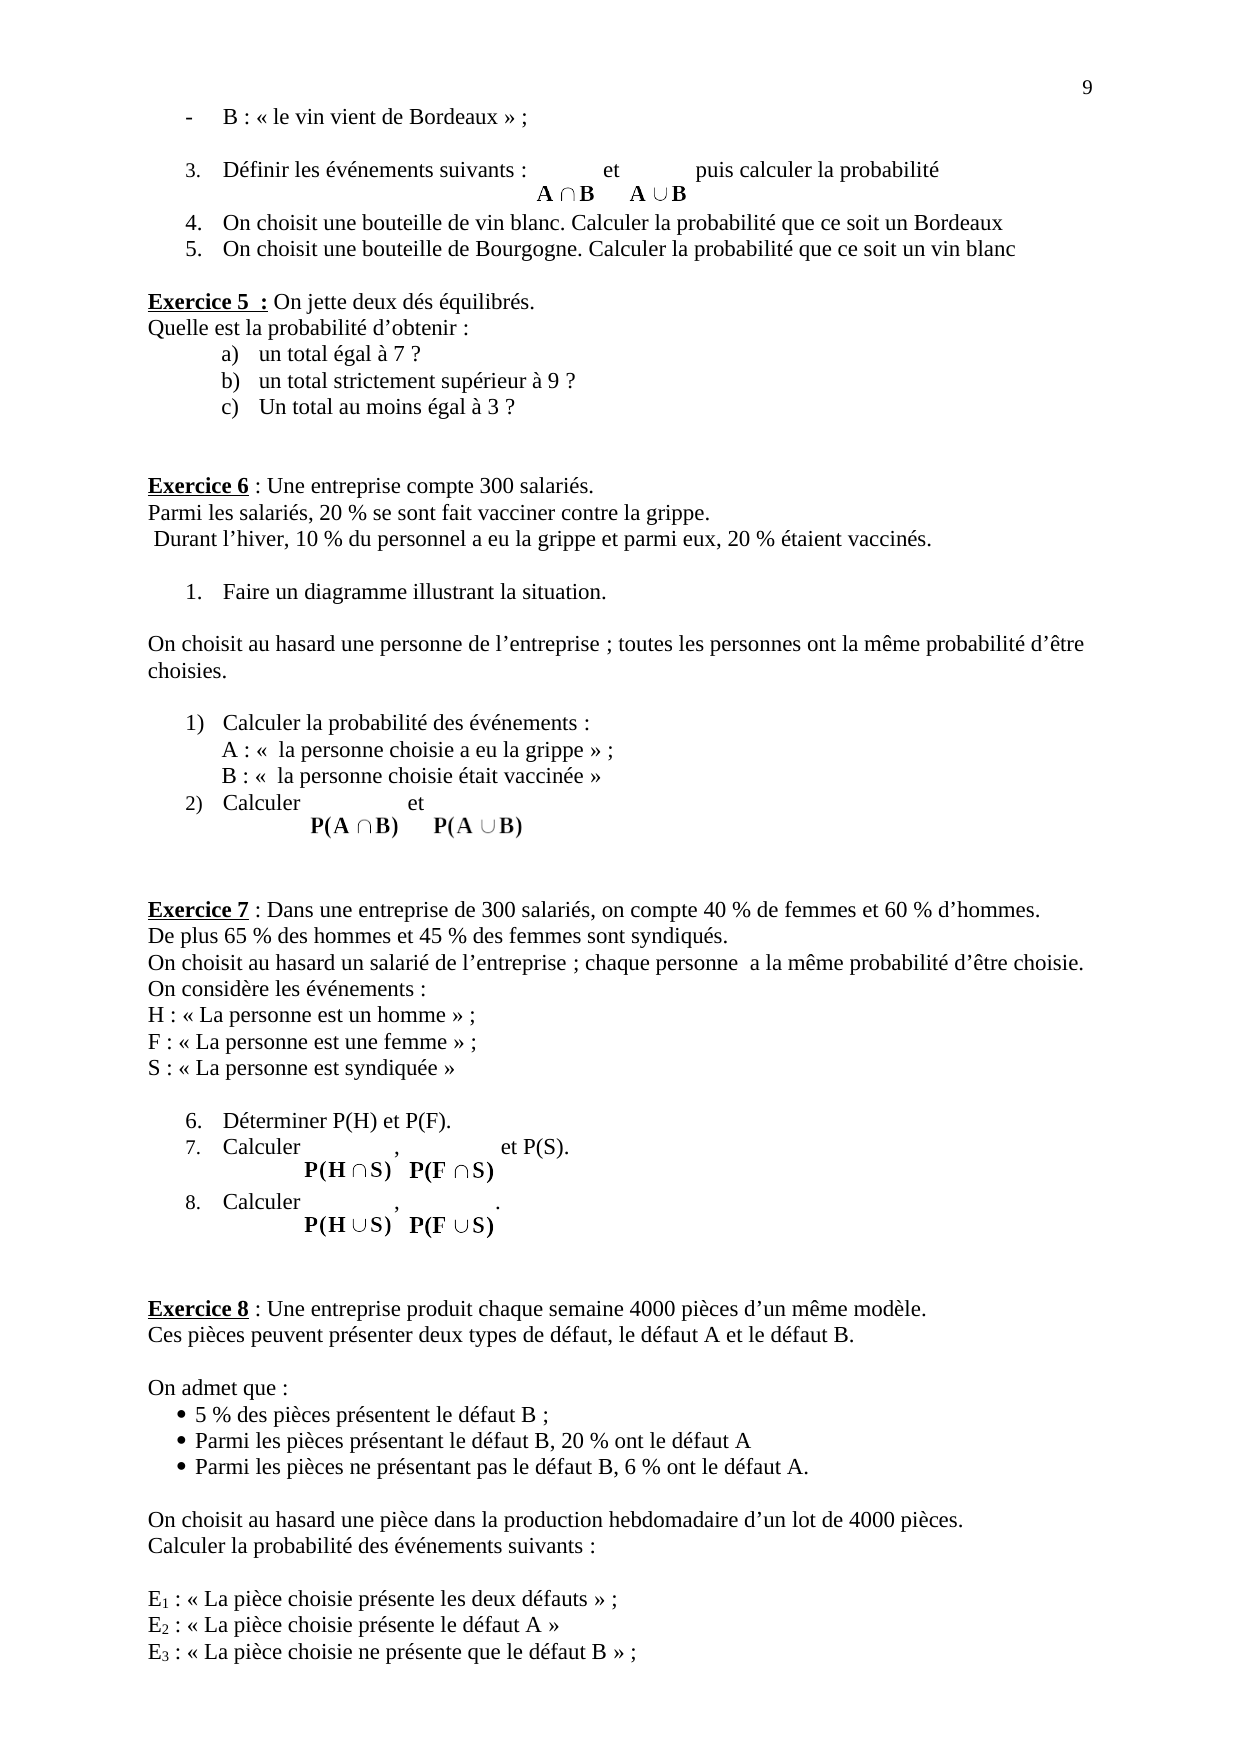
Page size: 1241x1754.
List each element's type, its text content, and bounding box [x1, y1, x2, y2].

text Calculer la probabilité des événements suivants : [148, 1532, 1093, 1559]
list Calculer la probabilité des événements : [185, 709, 1093, 736]
text Quelle est la probabilité d’obtenir : [148, 314, 1093, 341]
text E3 : « La pièce choisie ne présente que le défaut B » ; [148, 1638, 1093, 1664]
list Faire un diagramme illustrant la situation. [185, 578, 1093, 604]
text Exercice 6 : Une entreprise compte 300 salariés. [148, 472, 1093, 499]
list B : « le vin vient de Bordeaux » ; [185, 103, 1093, 130]
text De plus 65 % des hommes et 45 % des femmes sont syndiqués. [148, 922, 1093, 949]
list Parmi les pièces présentant le défaut B, 20 % ont le défaut A [177, 1427, 1093, 1453]
text A : « la personne choisie a eu la grippe » ; [185, 736, 1093, 762]
text Exercice 7 : Dans une entreprise de 300 salariés, on compte 40 % de femmes et 60 % d’hommes. [148, 896, 1093, 922]
text S : « La personne est syndiquée » [148, 1054, 1093, 1080]
list Parmi les pièces ne présentant pas le défaut B, 6 % ont le défaut A. [177, 1453, 1093, 1480]
list Définir les événements suivants : et puis calculer la probabilité [185, 156, 1093, 209]
list un total égal à 7 ? [221, 341, 1093, 367]
text Ces pièces peuvent présenter deux types de défaut, le défaut A et le défaut B. [148, 1322, 1093, 1348]
text On admet que : [148, 1374, 1093, 1401]
list Calculer et [185, 788, 1093, 843]
list Déterminer P(H) et P(F). [185, 1107, 1093, 1133]
list Un total au moins égal à 3 ? [221, 393, 1093, 419]
list On choisit une bouteille de Bourgogne. Calculer la probabilité que ce soit un vin blanc [185, 235, 1093, 261]
text On considère les événements : [148, 975, 1093, 1001]
list Calculer, et P(S). [185, 1133, 1093, 1188]
text Exercice 8 : Une entreprise produit chaque semaine 4000 pièces d’un même modèle. [148, 1295, 1093, 1322]
text E1 : « La pièce choisie présente les deux défauts » ; [148, 1585, 1093, 1611]
list 5 % des pièces présentent le défaut B ; [177, 1401, 1093, 1427]
text On choisit au hasard une pièce dans la production hebdomadaire d’un lot de 4000 pièces. [148, 1506, 1093, 1532]
list un total strictement supérieur à 9 ? [221, 367, 1093, 393]
text B : « la personne choisie était vaccinée » [185, 762, 1093, 788]
text Durant l’hiver, 10 % du personnel a eu la grippe et parmi eux, 20 % étaient vaccinés. [148, 525, 1093, 551]
text E2 : « La pièce choisie présente le défaut A » [148, 1611, 1093, 1638]
text Parmi les salariés, 20 % se sont fait vacciner contre la grippe. [148, 499, 1093, 525]
text H : « La personne est un homme » ; [148, 1001, 1093, 1028]
text On choisit au hasard un salarié de l’entreprise ; chaque personne a la même probabilité d’être choisie. [148, 949, 1093, 975]
text F : « La personne est une femme » ; [148, 1028, 1093, 1054]
list On choisit une bouteille de vin blanc. Calculer la probabilité que ce soit un Bordeaux [185, 209, 1093, 235]
text On choisit au hasard une personne de l’entreprise ; toutes les personnes ont la même probabilité d’être choisies. [148, 630, 1093, 683]
text Exercice 5 : On jette deux dés équilibrés. [148, 288, 1093, 314]
list Calculer, . [185, 1188, 1093, 1242]
